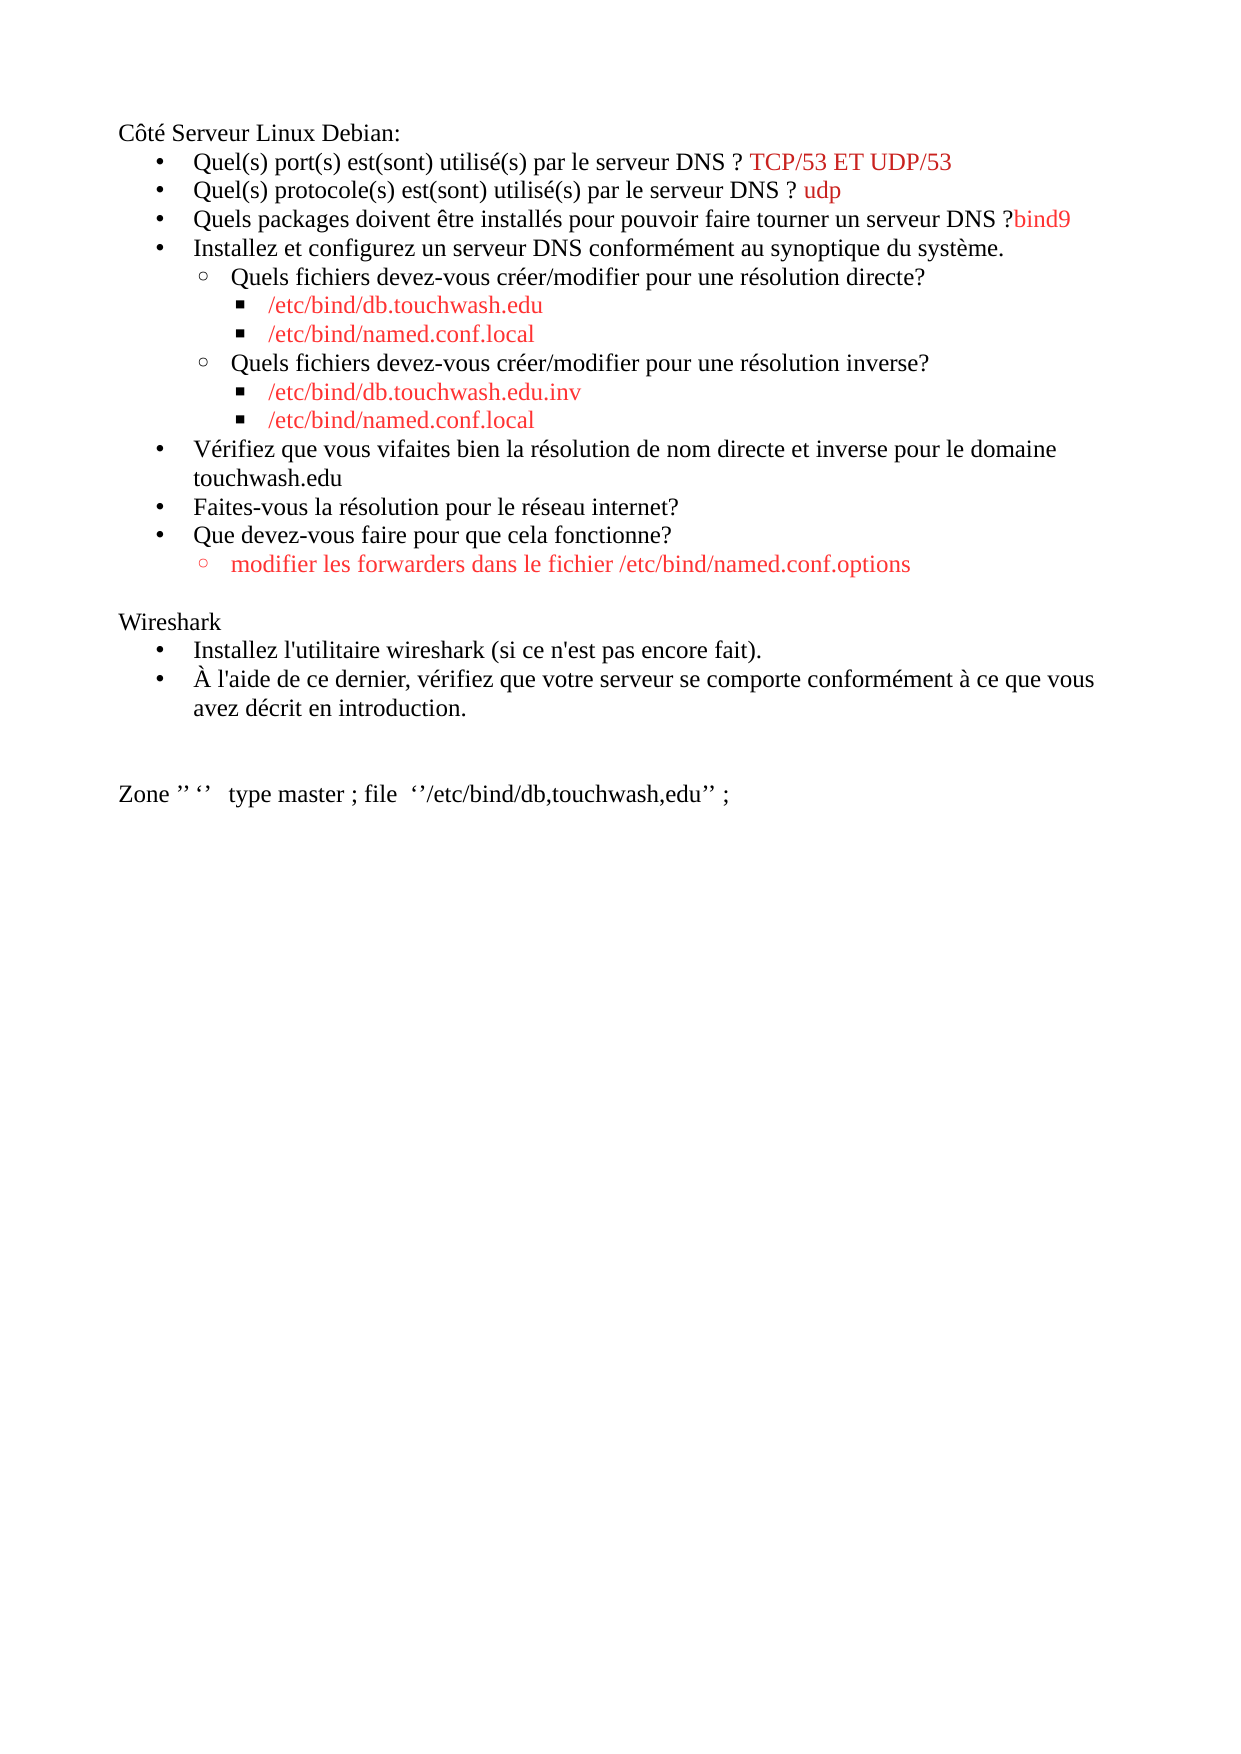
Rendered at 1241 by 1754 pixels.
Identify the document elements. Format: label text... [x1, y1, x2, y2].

text Wireshark [118, 607, 1122, 636]
list Que devez-vous faire pour que cela fonctionne? [156, 521, 1122, 549]
list Quels packages doivent être installés pour pouvoir faire tourner un serveur DNS ?bind9 [156, 204, 1122, 233]
list Vérifiez que vous vifaites bien la résolution de nom directe et inverse pour le domaine touchwash.edu [156, 434, 1122, 492]
list /etc/bind/db.touchwash.edu [231, 291, 1122, 319]
list Quel(s) protocole(s) est(sont) utilisé(s) par le serveur DNS ? udp [156, 176, 1122, 204]
list Quel(s) port(s) est(sont) utilisé(s) par le serveur DNS ? TCP/53 ET UDP/53 [156, 147, 1122, 176]
list /etc/bind/named.conf.local [231, 406, 1122, 434]
list Faites-vous la résolution pour le réseau internet? [156, 492, 1122, 521]
list Installez l'utilitaire wireshark (si ce n'est pas encore fait). [156, 636, 1122, 664]
list modifier les forwarders dans le fichier /etc/bind/named.conf.options [193, 549, 1122, 578]
list /etc/bind/named.conf.local [231, 319, 1122, 348]
list /etc/bind/db.touchwash.edu.inv [231, 377, 1122, 406]
text Zone ’’ ‘’ type master ; file ‘’/etc/bind/db,touchwash,edu’’ ; [118, 779, 1122, 808]
text Côté Serveur Linux Debian: [118, 118, 1122, 147]
list Installez et configurez un serveur DNS conformément au synoptique du système. [156, 233, 1122, 262]
list À l'aide de ce dernier, vérifiez que votre serveur se comporte conformément à ce que vous avez décrit en introduction. [156, 664, 1122, 722]
list Quels fichiers devez-vous créer/modifier pour une résolution directe? [193, 262, 1122, 291]
list Quels fichiers devez-vous créer/modifier pour une résolution inverse? [193, 348, 1122, 377]
